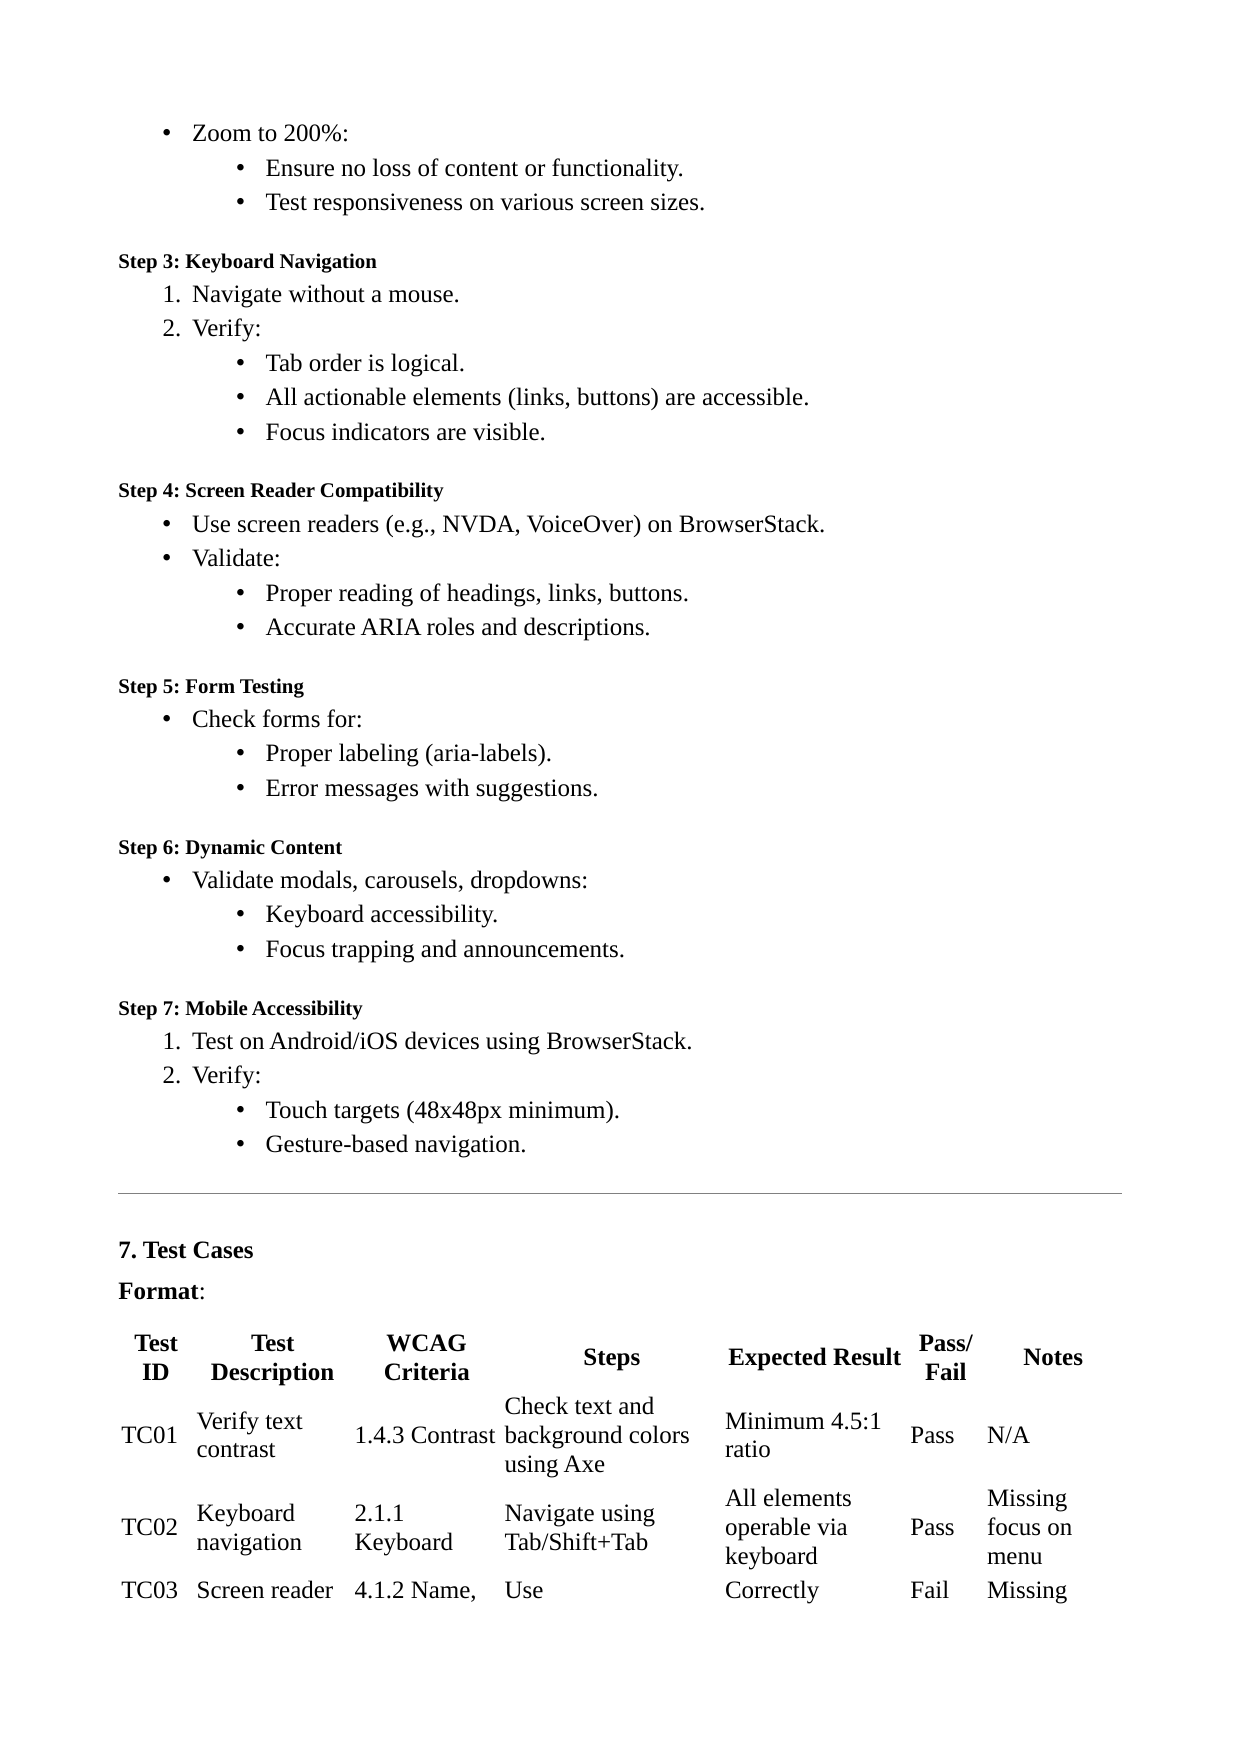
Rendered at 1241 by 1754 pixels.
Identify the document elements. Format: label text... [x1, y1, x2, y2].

table_cell All elements operable via keyboard [722, 1481, 907, 1573]
table_cell N/A [984, 1389, 1122, 1481]
table_header Test ID [118, 1325, 193, 1388]
table_cell Keyboard navigation [194, 1481, 351, 1573]
table_header WCAG Criteria [351, 1325, 501, 1388]
list Keyboard accessibility. [236, 899, 1122, 928]
table_cell Check text and background colors using Axe [501, 1389, 722, 1481]
list Test responsiveness on various screen sizes. [236, 187, 1122, 216]
table_header Notes [984, 1325, 1122, 1388]
subtitle Step 6: Dynamic Content [118, 834, 1122, 859]
table_cell 4.1.2 Name, [351, 1573, 501, 1607]
subtitle Step 7: Mobile Accessibility [118, 995, 1122, 1019]
list Validate modals, carousels, dropdowns: [162, 865, 1122, 894]
table_cell Verify text contrast [194, 1389, 351, 1481]
list Gesture-based navigation. [236, 1129, 1122, 1158]
list Use screen readers (e.g., NVDA, VoiceOver) on BrowserStack. [162, 509, 1122, 537]
list Accurate ARIA roles and descriptions. [236, 612, 1122, 641]
table_cell Missing focus on menu [984, 1481, 1122, 1573]
subtitle Step 4: Screen Reader Compatibility [118, 478, 1122, 502]
table_cell Minimum 4.5:1 ratio [722, 1389, 907, 1481]
list Focus indicators are visible. [236, 417, 1122, 446]
list Zoom to 200%: [162, 118, 1122, 147]
text Format: [118, 1276, 1122, 1305]
table_cell Fail [907, 1573, 984, 1607]
list Navigate without a mouse. [162, 279, 1122, 308]
list Touch targets (48x48px minimum). [236, 1095, 1122, 1123]
list Verify: [162, 1060, 1122, 1089]
list Proper labeling (aria-labels). [236, 738, 1122, 767]
table_header Steps [501, 1325, 722, 1388]
list Check forms for: [162, 704, 1122, 733]
table_header Expected Result [722, 1325, 907, 1388]
list Verify: [162, 313, 1122, 342]
subtitle Step 3: Keyboard Navigation [118, 249, 1122, 273]
table_cell Screen reader [194, 1573, 351, 1607]
table_cell Navigate using Tab/Shift+Tab [501, 1481, 722, 1573]
table_cell Pass [907, 1389, 984, 1481]
table_cell Correctly [722, 1573, 907, 1607]
table_cell TC03 [118, 1573, 193, 1607]
list Ensure no loss of content or functionality. [236, 153, 1122, 181]
list Error messages with suggestions. [236, 773, 1122, 802]
table_cell Pass [907, 1481, 984, 1573]
list Tab order is logical. [236, 348, 1122, 377]
list Focus trapping and announcements. [236, 934, 1122, 963]
table_header Pass/Fail [907, 1325, 984, 1388]
list Validate: [162, 543, 1122, 572]
list Proper reading of headings, links, buttons. [236, 578, 1122, 606]
table_cell 1.4.3 Contrast [351, 1389, 501, 1481]
table_cell 2.1.1 Keyboard [351, 1481, 501, 1573]
table_header Test Description [194, 1325, 351, 1388]
list All actionable elements (links, buttons) are accessible. [236, 382, 1122, 411]
table_cell Use [501, 1573, 722, 1607]
subtitle 7. Test Cases [118, 1235, 1122, 1264]
table_cell Missing [984, 1573, 1122, 1607]
table_cell TC01 [118, 1389, 193, 1481]
subtitle Step 5: Form Testing [118, 674, 1122, 698]
list Test on Android/iOS devices using BrowserStack. [162, 1026, 1122, 1054]
table_cell TC02 [118, 1481, 193, 1573]
